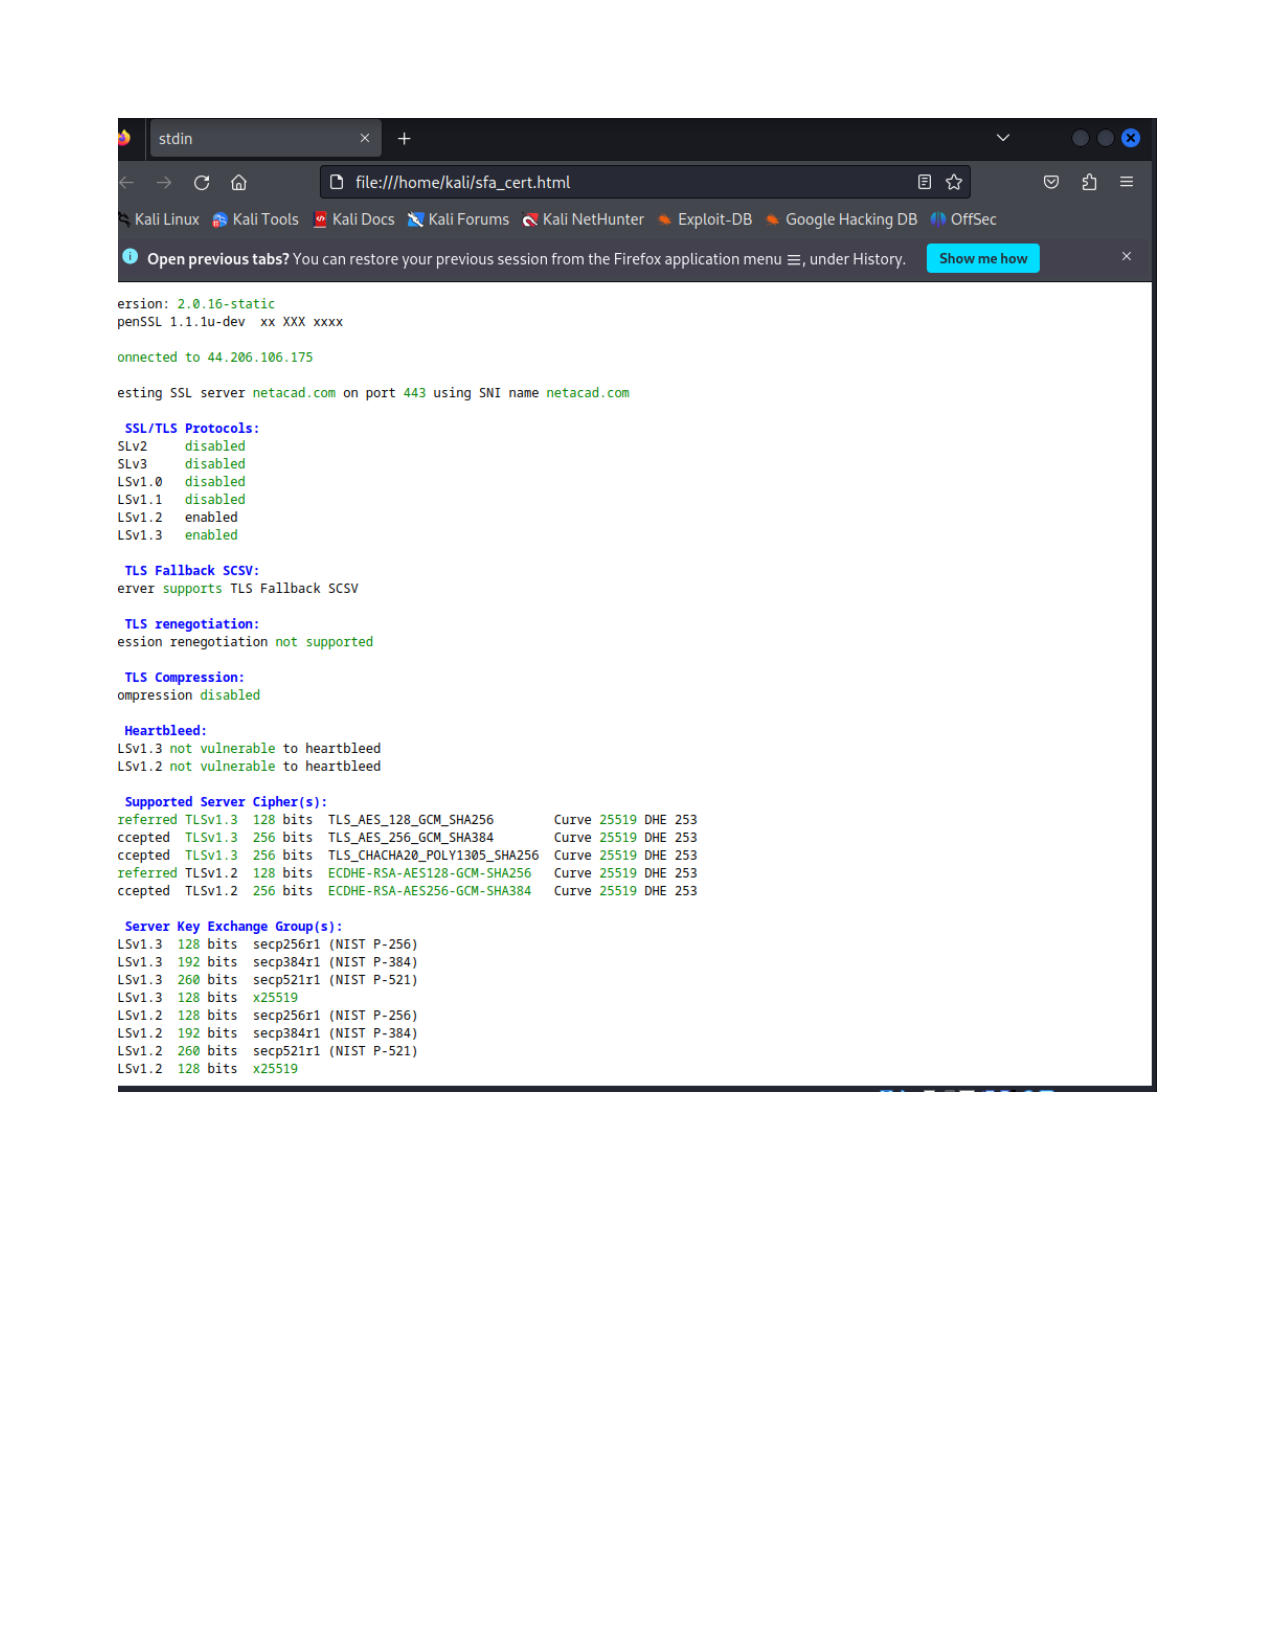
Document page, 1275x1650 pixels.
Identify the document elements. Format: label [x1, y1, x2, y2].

picture [118, 118, 1157, 1092]
